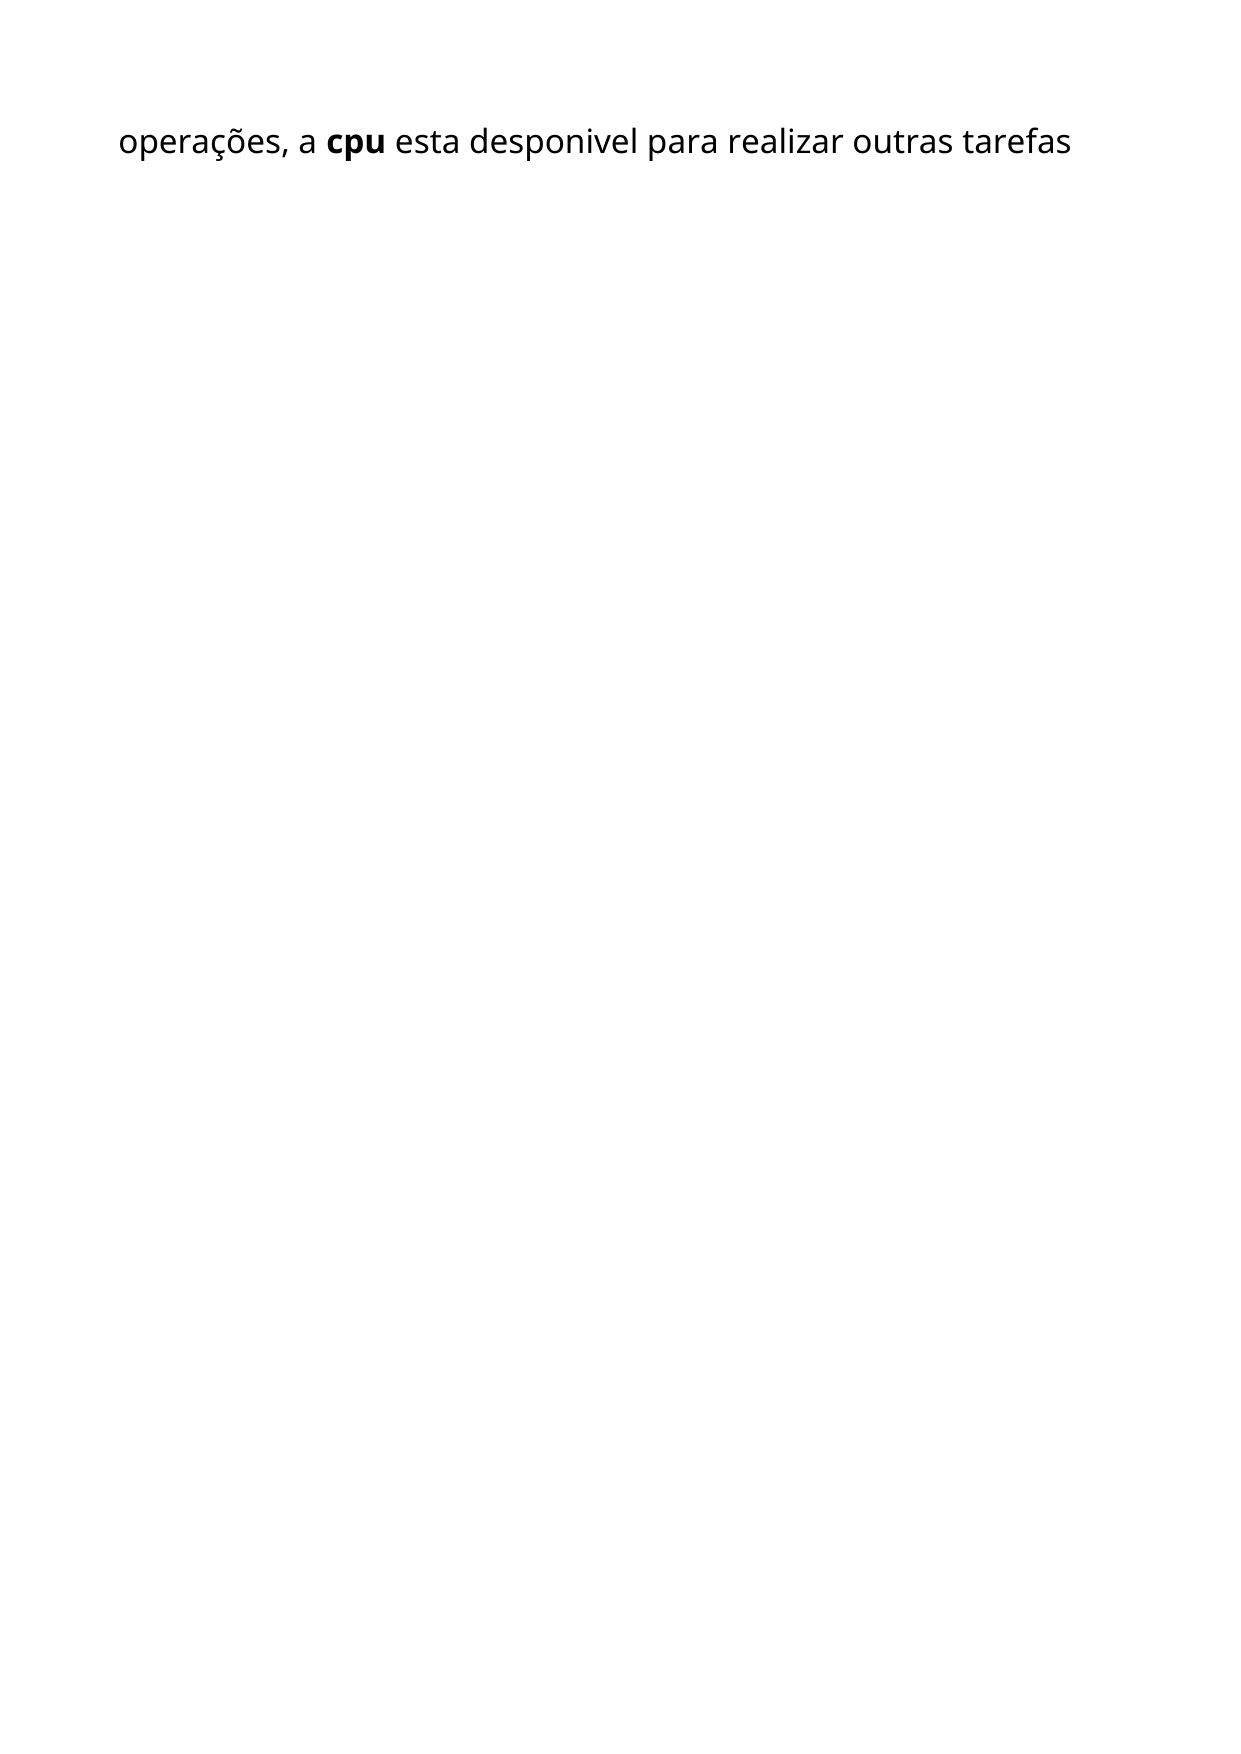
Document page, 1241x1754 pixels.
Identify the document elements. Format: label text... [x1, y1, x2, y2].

text operações, a cpu esta desponivel para realizar outras tarefas [118, 118, 1122, 163]
